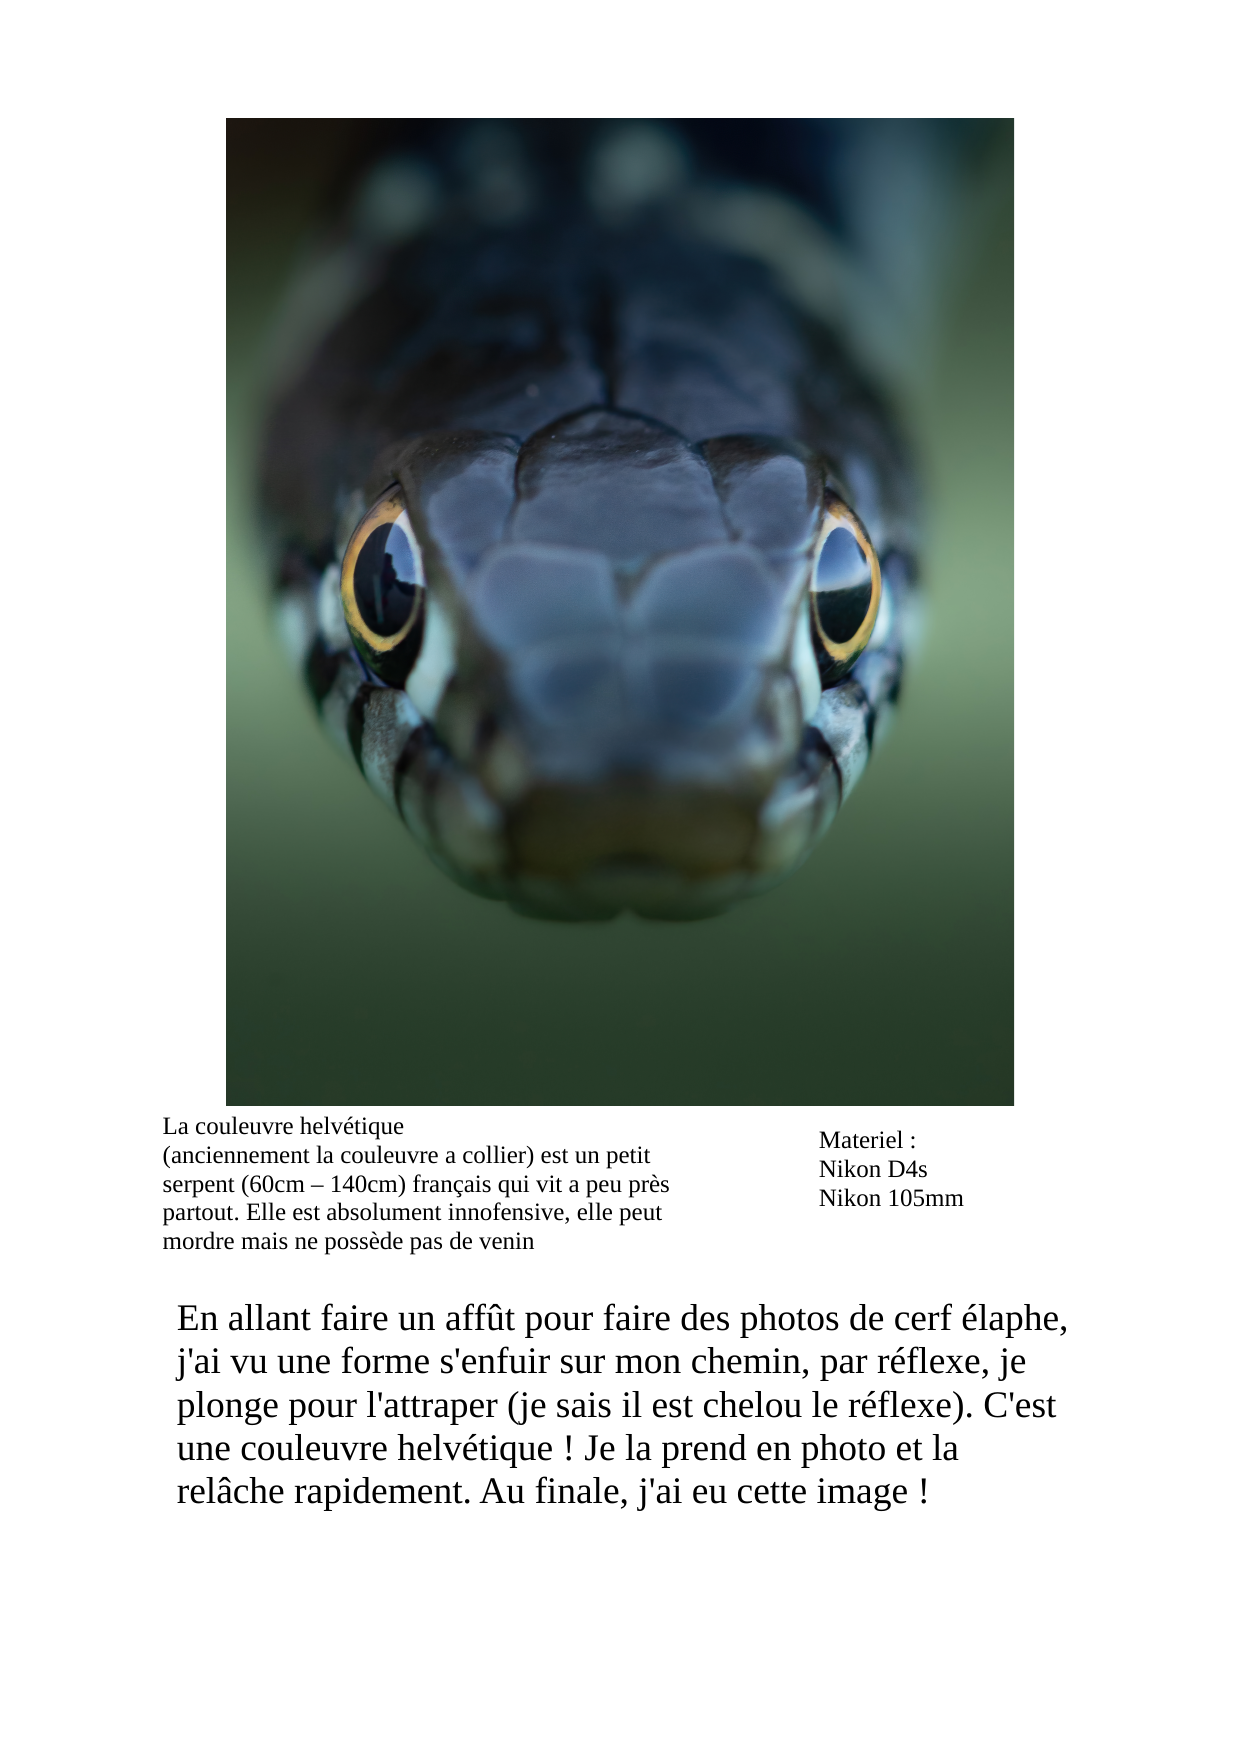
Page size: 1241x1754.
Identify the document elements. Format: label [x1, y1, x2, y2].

picture [226, 118, 1015, 1106]
